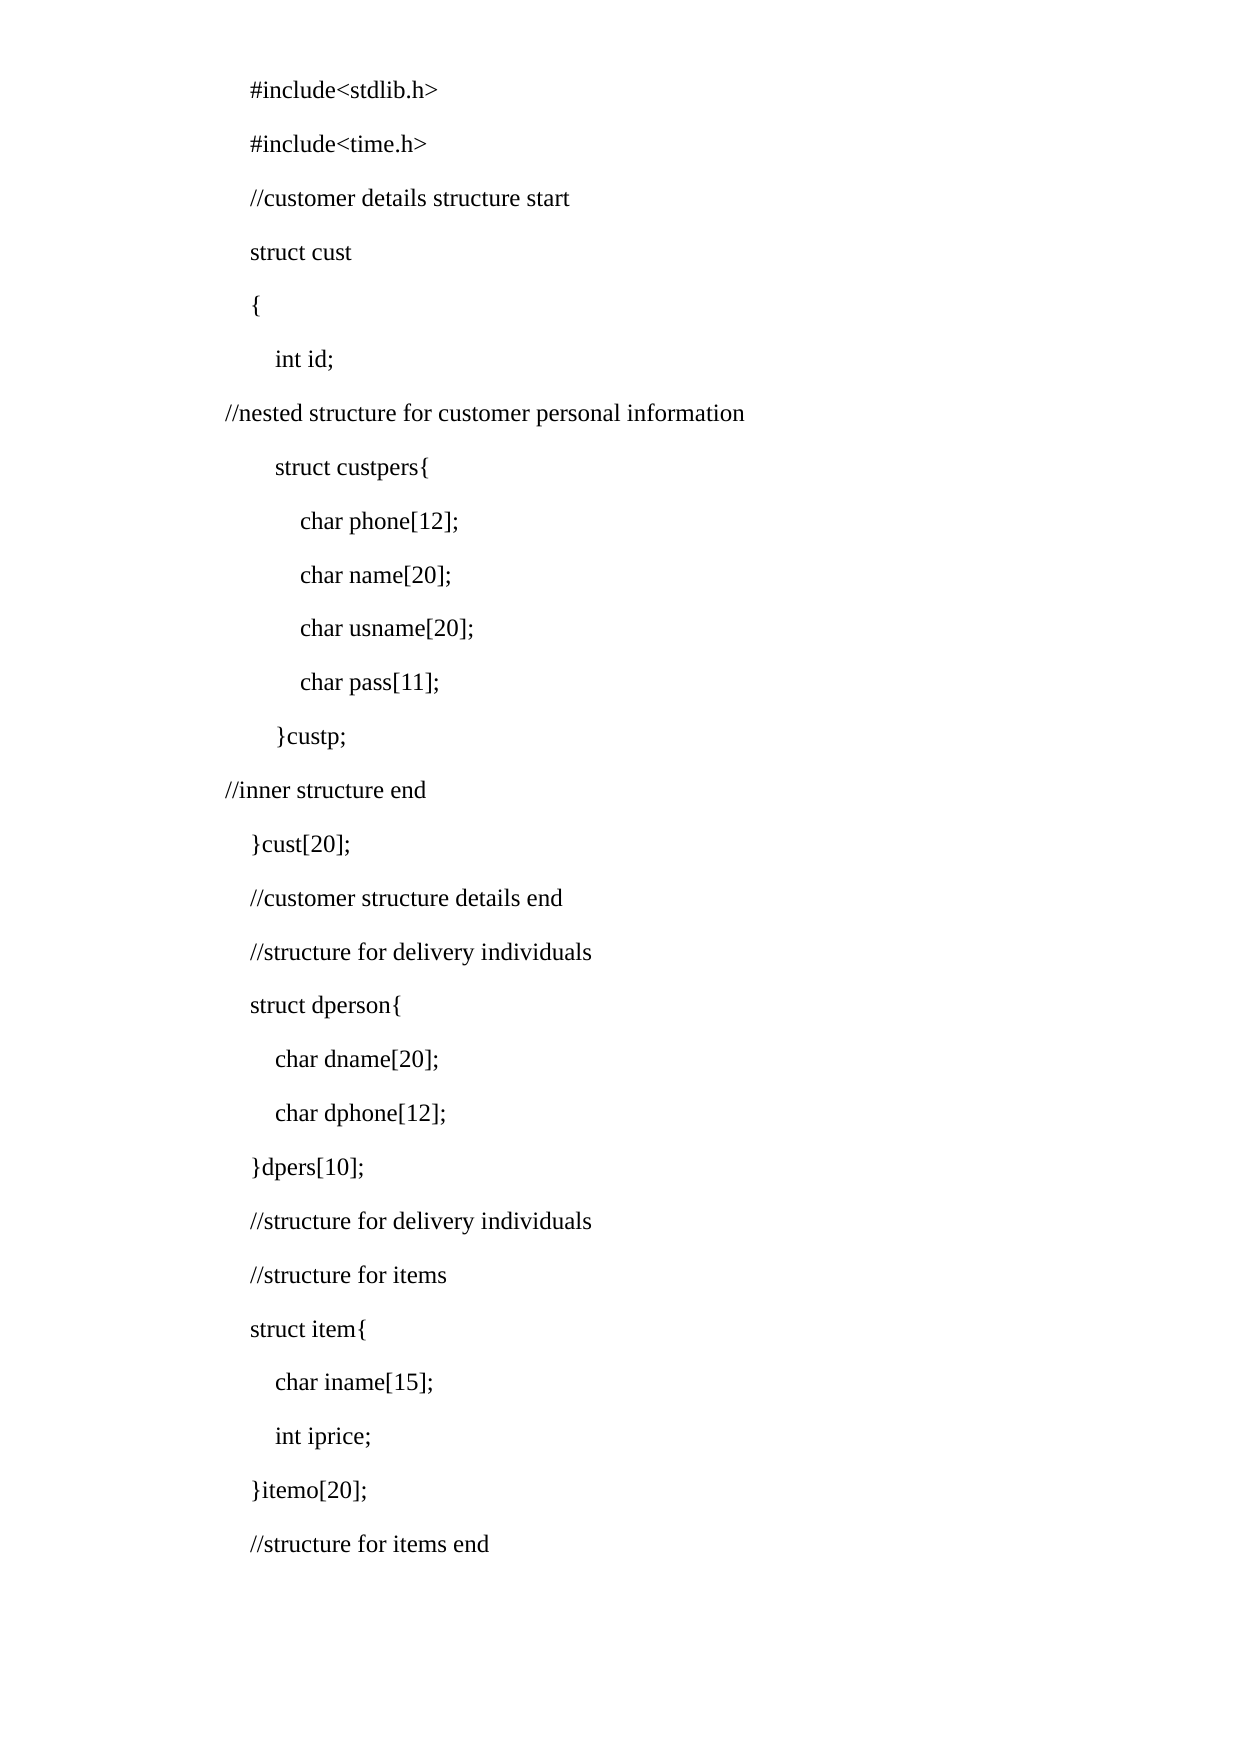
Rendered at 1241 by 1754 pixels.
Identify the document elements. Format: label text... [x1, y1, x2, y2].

text struct custpers{ [225, 452, 1090, 481]
text }dpers[10]; [225, 1152, 1090, 1181]
text struct cust [225, 237, 1090, 265]
text char phone[12]; [225, 506, 1090, 534]
text //nested structure for customer personal information [225, 398, 1090, 427]
text struct item{ [225, 1314, 1090, 1342]
text //inner structure end [225, 775, 1090, 804]
text //structure for items [225, 1260, 1090, 1288]
text char dphone[12]; [225, 1098, 1090, 1127]
text #include<stdlib.h> [225, 75, 1090, 104]
text //structure for delivery individuals [225, 937, 1090, 965]
text struct dperson{ [225, 991, 1090, 1019]
text }itemo[20]; [225, 1475, 1090, 1504]
text //structure for items end [225, 1529, 1090, 1558]
text char usname[20]; [225, 613, 1090, 642]
text #include<time.h> [225, 129, 1090, 158]
text //customer structure details end [225, 883, 1090, 912]
text char name[20]; [225, 560, 1090, 588]
text char pass[11]; [225, 667, 1090, 696]
text }custp; [225, 721, 1090, 750]
text //customer details structure start [225, 183, 1090, 211]
text char dname[20]; [225, 1044, 1090, 1073]
text int id; [225, 344, 1090, 373]
text int iprice; [225, 1421, 1090, 1450]
text }cust[20]; [225, 829, 1090, 858]
text char iname[15]; [225, 1367, 1090, 1396]
text //structure for delivery individuals [225, 1206, 1090, 1235]
text { [225, 290, 1090, 319]
